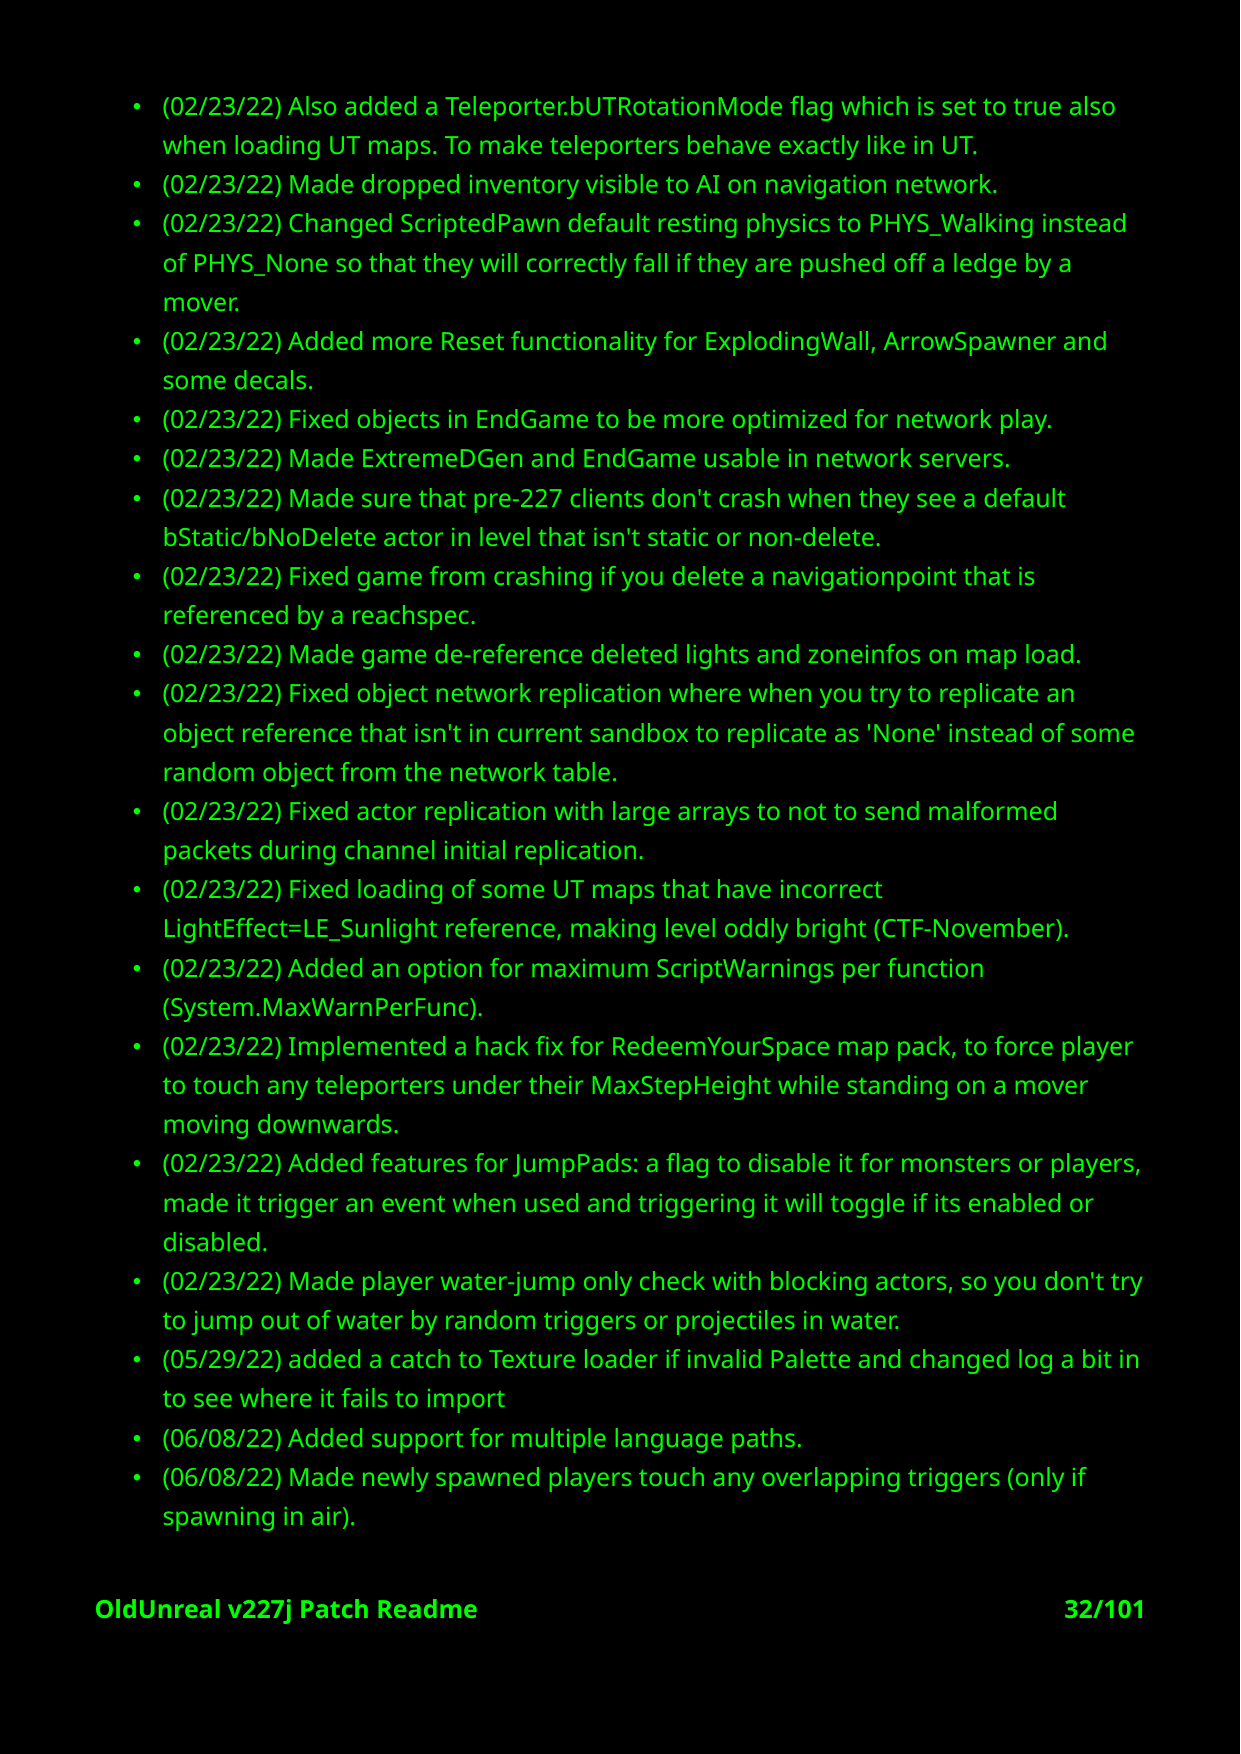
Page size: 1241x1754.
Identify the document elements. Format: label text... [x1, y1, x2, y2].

list (05/29/22) added a catch to Texture loader if invalid Palette and changed log a bit in to see where it fails to import [133, 1342, 1152, 1415]
list (02/23/22) Fixed game from crashing if you delete a navigationpoint that is referenced by a reachspec. [133, 558, 1152, 632]
list (02/23/22) Made sure that pre-227 clients don't crash when they see a default bStatic/bNoDelete actor in level that isn't static or non-delete. [133, 480, 1152, 553]
list (02/23/22) Added features for JumpPads: a flag to disable it for monsters or players, made it trigger an event when used and triggering it will toggle if its enabled or disabled. [133, 1146, 1152, 1258]
list (02/23/22) Added more Reset functionality for ExplodingWall, ArrowSpawner and some decals. [133, 323, 1152, 397]
list (02/23/22) Added an option for maximum ScriptWarnings per function (System.MaxWarnPerFunc). [133, 950, 1152, 1023]
list (06/08/22) Made newly spawned players touch any overlapping triggers (only if spawning in air). [133, 1459, 1152, 1533]
list (02/23/22) Implemented a hack fix for RedeemYourSpace map pack, to force player to touch any teleporters under their MaxStepHeight while standing on a mover moving downwards. [133, 1028, 1152, 1141]
list (02/23/22) Made dropped inventory visible to AI on navigation network. [133, 167, 1152, 201]
list (02/23/22) Made player water-jump only check with blocking actors, so you don't try to jump out of water by random triggers or projectiles in water. [133, 1263, 1152, 1337]
list (02/23/22) Made ExtremeDGen and EndGame usable in network servers. [133, 441, 1152, 475]
list (02/23/22) Also added a Teleporter.bUTRotationMode flag which is set to true also when loading UT maps. To make teleporters behave exactly like in UT. [133, 88, 1152, 162]
list (02/23/22) Fixed loading of some UT maps that have incorrect LightEffect=LE_Sunlight reference, making level oddly bright (CTF-November). [133, 872, 1152, 945]
list (02/23/22) Fixed objects in EndGame to be more optimized for network play. [133, 402, 1152, 436]
list (02/23/22) Made game de-reference deleted lights and zoneinfos on map load. [133, 637, 1152, 671]
list (06/08/22) Added support for multiple language paths. [133, 1420, 1152, 1454]
list (02/23/22) Changed ScriptedPawn default resting physics to PHYS_Walking instead of PHYS_None so that they will correctly fall if they are pushed off a ledge by a mover. [133, 206, 1152, 318]
list (02/23/22) Fixed actor replication with large arrays to not to send malformed packets during channel initial replication. [133, 793, 1152, 867]
list (02/23/22) Fixed object network replication where when you try to replicate an object reference that isn't in current sandbox to replicate as 'None' instead of some random object from the network table. [133, 676, 1152, 788]
